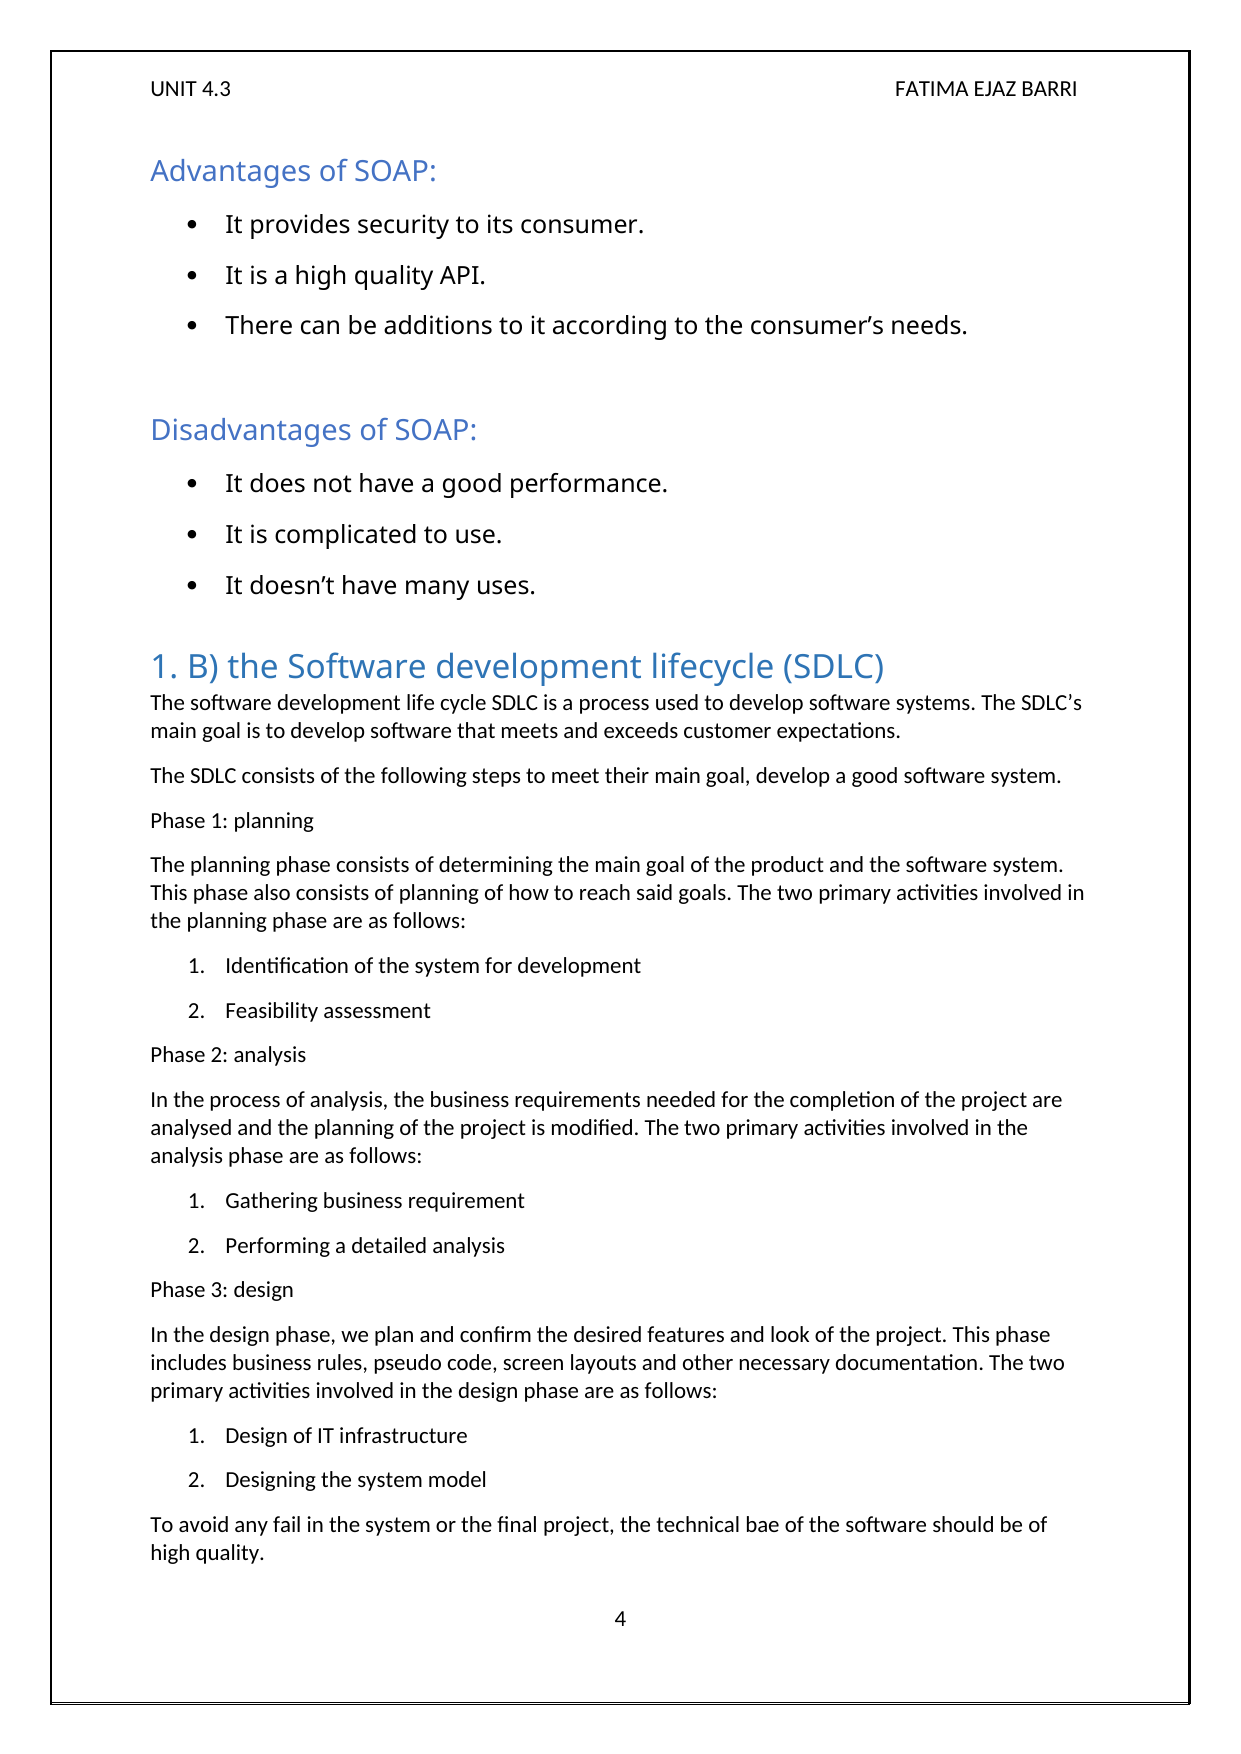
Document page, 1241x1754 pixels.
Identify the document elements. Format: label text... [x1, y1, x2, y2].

list It is complicated to use. [188, 517, 1090, 551]
list Feasibility assessment [188, 996, 1090, 1024]
text Phase 3: design [150, 1275, 1090, 1303]
text Disadvantages of SOAP: [150, 409, 1090, 449]
list It is a high quality API. [188, 257, 1090, 291]
list Identification of the system for development [188, 951, 1090, 979]
text Phase 1: planning [150, 806, 1090, 834]
list Performing a detailed analysis [188, 1231, 1090, 1259]
text To avoid any fail in the system or the final project, the technical bae of the software should be of high quality. [150, 1510, 1090, 1566]
text Phase 2: analysis [150, 1041, 1090, 1069]
list Design of IT infrastructure [188, 1421, 1090, 1449]
list It doesn’t have many uses. [188, 567, 1090, 601]
text The software development life cycle SDLC is a process used to develop software systems. The SDLC’s main goal is to develop software that meets and exceeds customer expectations. [150, 688, 1090, 744]
list Designing the system model [188, 1466, 1090, 1493]
list Gathering business requirement [188, 1186, 1090, 1214]
list There can be additions to it according to the consumer’s needs. [188, 308, 1090, 342]
text Advantages of SOAP: [150, 150, 1090, 190]
text The SDLC consists of the following steps to meet their main goal, develop a good software system. [150, 761, 1090, 789]
subtitle 1. B) the Software development lifecycle (SDLC) [150, 643, 1090, 688]
text In the process of analysis, the business requirements needed for the completion of the project are analysed and the planning of the project is modified. The two primary activities involved in the analysis phase are as follows: [150, 1085, 1090, 1169]
list It provides security to its consumer. [188, 207, 1090, 241]
text The planning phase consists of determining the main goal of the product and the software system. This phase also consists of planning of how to reach said goals. The two primary activities involved in the planning phase are as follows: [150, 851, 1090, 934]
list It does not have a good performance. [188, 466, 1090, 500]
text In the design phase, we plan and confirm the desired features and look of the project. This phase includes business rules, pseudo code, screen layouts and other necessary documentation. The two primary activities involved in the design phase are as follows: [150, 1320, 1090, 1404]
